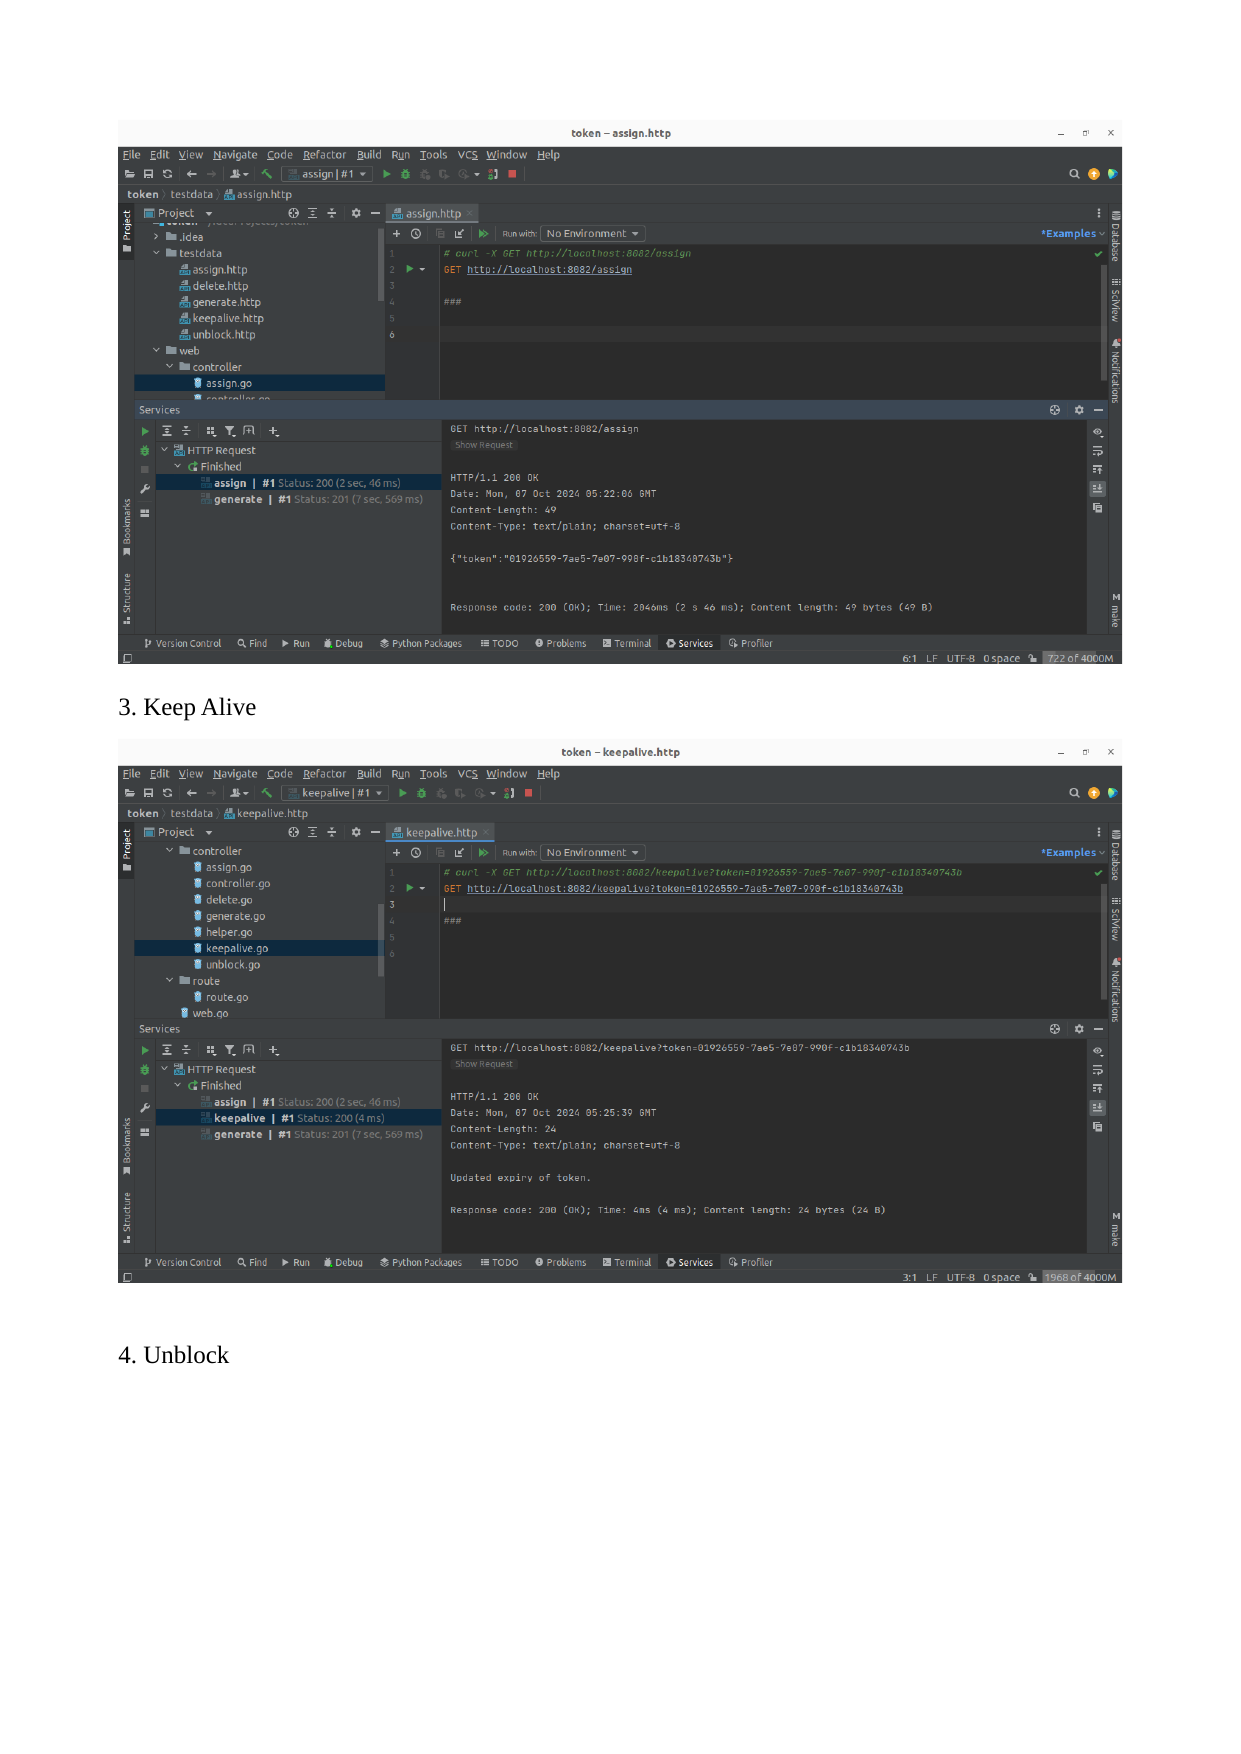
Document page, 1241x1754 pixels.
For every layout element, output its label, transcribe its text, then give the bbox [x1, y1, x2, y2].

picture [118, 738, 1123, 1283]
text 3. Keep Alive [118, 692, 1122, 721]
picture [118, 119, 1123, 664]
text 4. Unblock [118, 1340, 1122, 1368]
